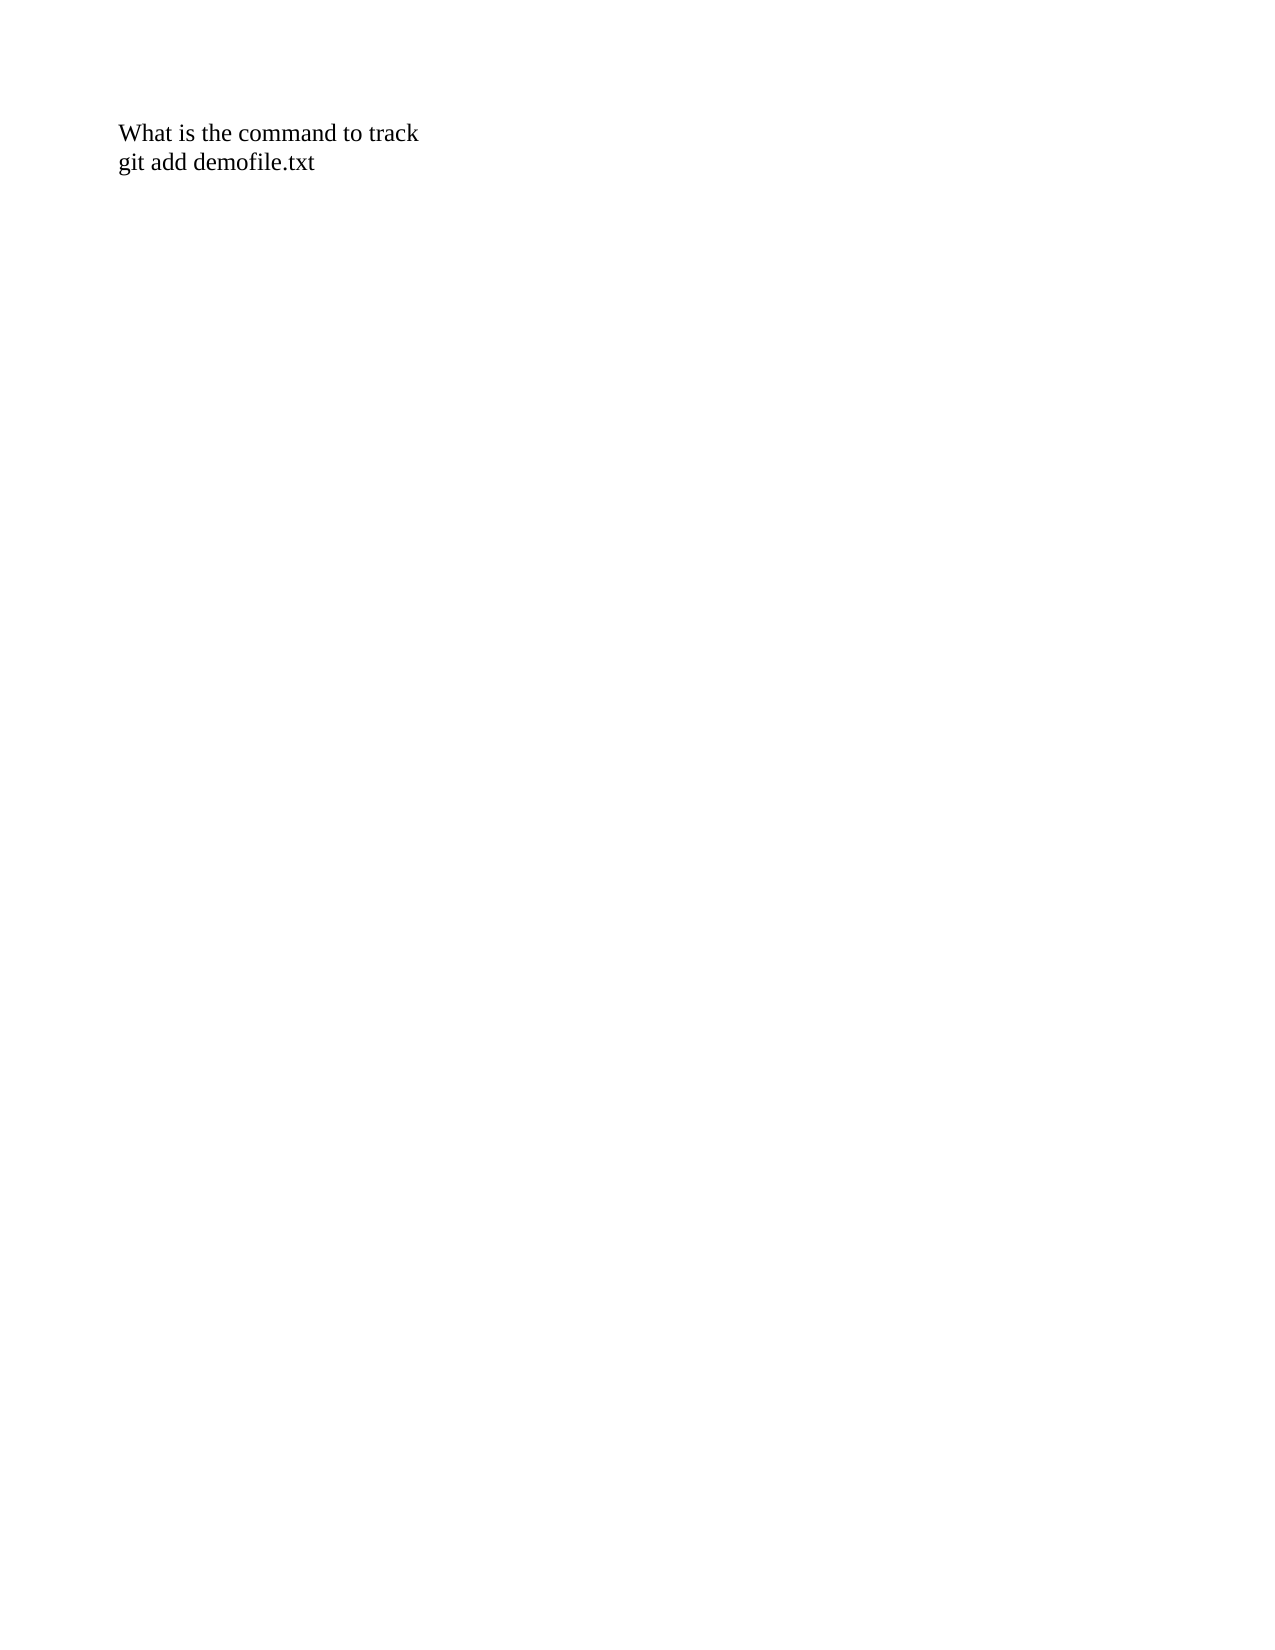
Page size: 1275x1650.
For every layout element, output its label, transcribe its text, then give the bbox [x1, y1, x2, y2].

text What is the command to track [118, 118, 1157, 147]
text git add demofile.txt [118, 147, 1157, 176]
